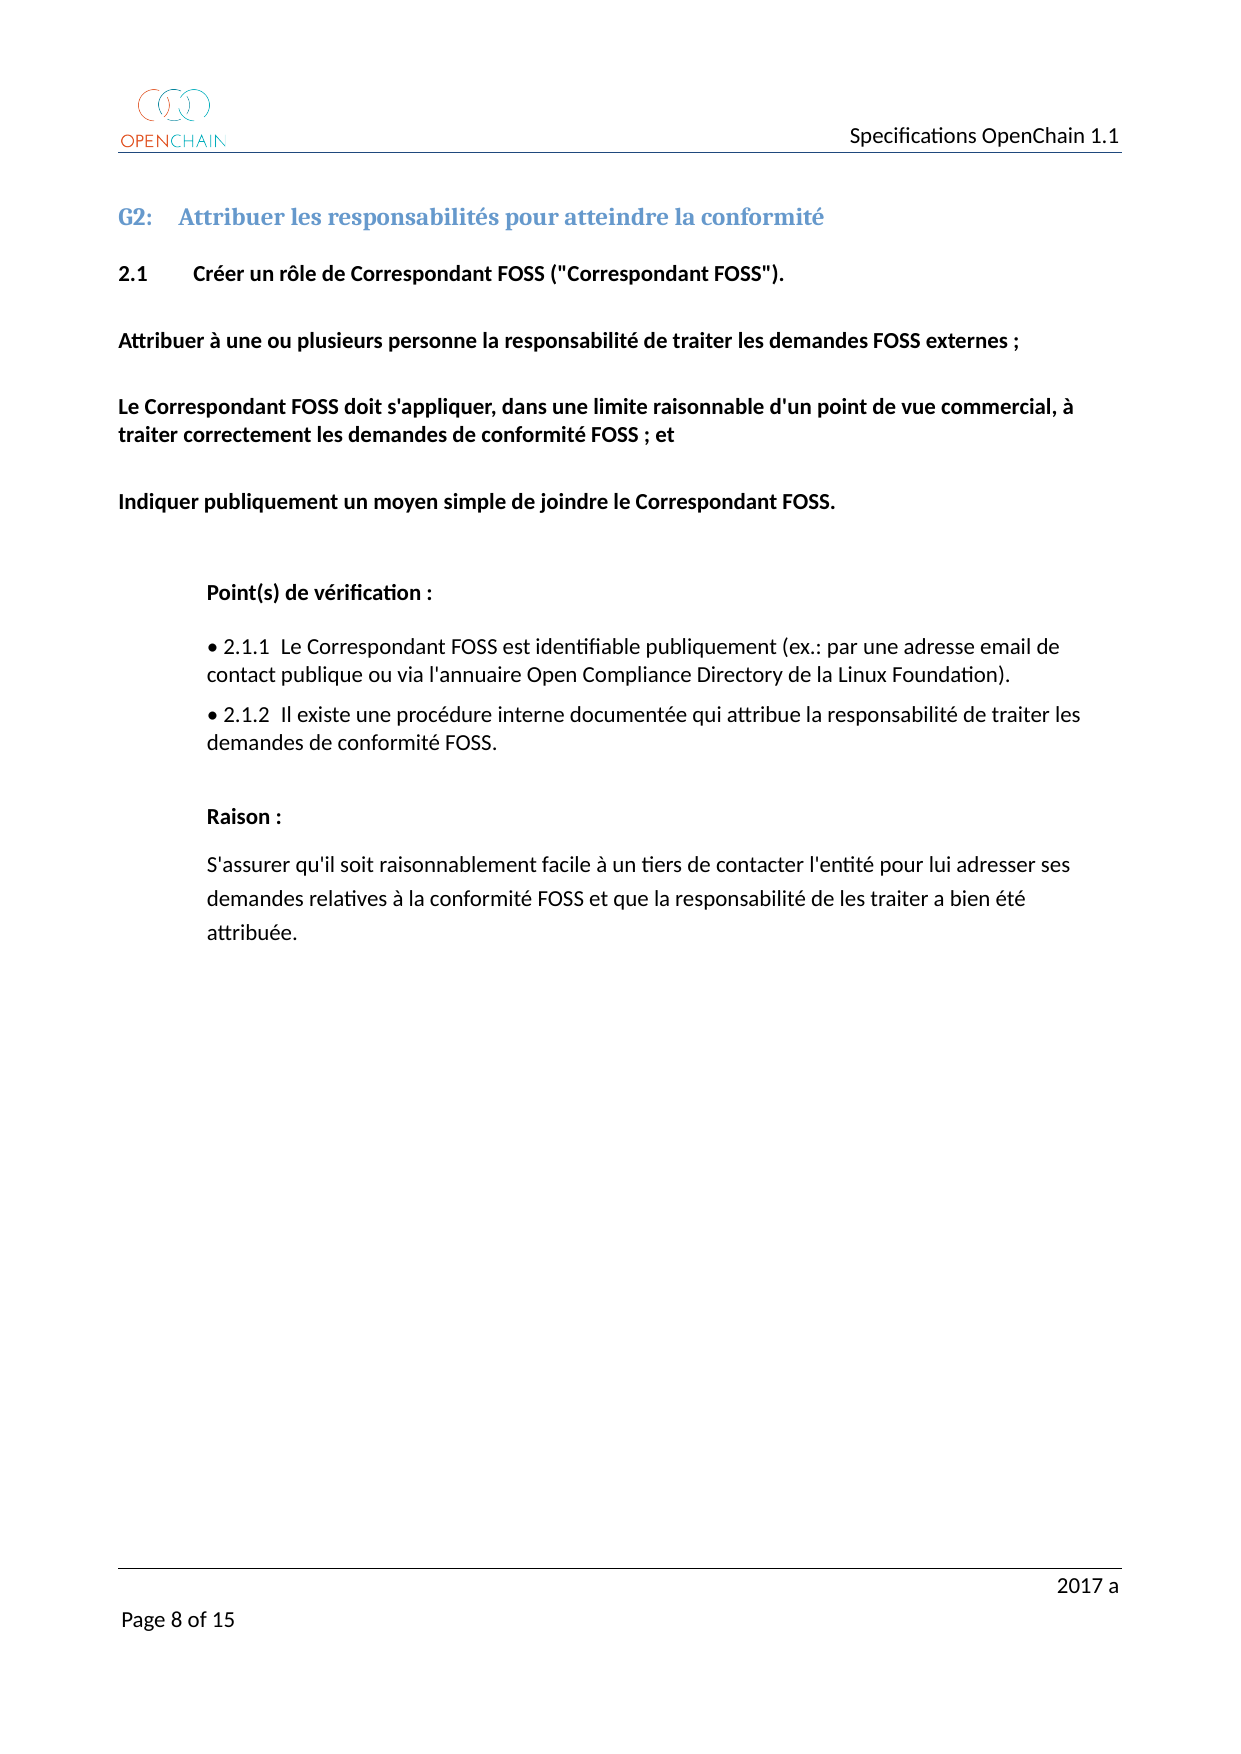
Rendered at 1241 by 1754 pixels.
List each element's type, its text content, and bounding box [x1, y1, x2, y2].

subtitle Il existe une procédure interne documentée qui attribue la responsabilité de traiter les demandes de conformité FOSS. [207, 700, 1122, 756]
subtitle Le Correspondant FOSS est identifiable publiquement (ex.: par une adresse email de contact publique ou via l'annuaire Open Compliance Directory de la Linux Foundation). [207, 632, 1122, 688]
subtitle Indiquer publiquement un moyen simple de joindre le Correspondant FOSS. [118, 487, 1122, 515]
subtitle Le Correspondant FOSS doit s'appliquer, dans une limite raisonnable d'un point de vue commercial, à traiter correctement les demandes de conformité FOSS ; et [118, 392, 1122, 448]
subtitle Créer un rôle de Correspondant FOSS ("Correspondant FOSS"). [118, 259, 1122, 287]
title Point(s) de vérification : [207, 578, 1122, 606]
title Raison : [207, 802, 1122, 830]
subtitle Attribuer à une ou plusieurs personne la responsabilité de traiter les demandes FOSS externes ; [118, 326, 1122, 354]
subtitle Attribuer les responsabilités pour atteindre la conformité [118, 203, 1122, 232]
picture [121, 89, 226, 148]
text S'assurer qu'il soit raisonnablement facile à un tiers de contacter l'entité pour lui adresser ses demandes relatives à la conformité FOSS et que la responsabilité de les traiter a bien été attribuée. [207, 851, 1122, 946]
